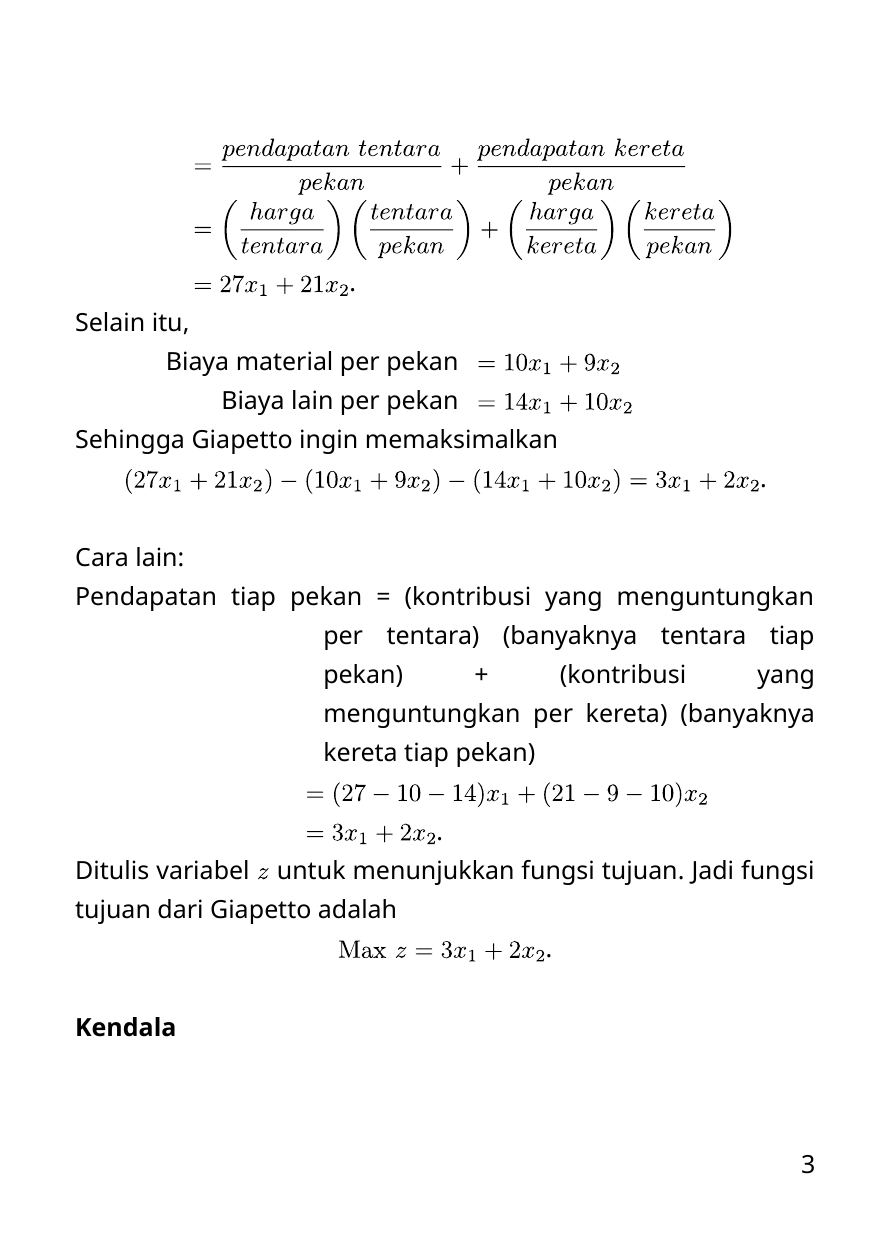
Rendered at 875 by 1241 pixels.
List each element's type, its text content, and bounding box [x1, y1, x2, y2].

text . [75, 931, 815, 965]
text Biaya material per pekan [75, 343, 815, 377]
text Pendapatan tiap pekan = (kontribusi yang menguntungkan per tentara) (banyaknya tentara tiap pekan) + (kontribusi yang menguntungkan per kereta) (banyaknya kereta tiap pekan) [75, 578, 815, 769]
text Kendala [75, 1009, 815, 1043]
text Selain itu, [75, 304, 815, 338]
text Biaya lain per pekan [75, 383, 815, 417]
text . [193, 265, 815, 299]
text Sehingga Giapetto ingin memaksimalkan [75, 422, 815, 456]
text . [305, 813, 815, 847]
text . [75, 461, 815, 495]
text Cara lain: [75, 539, 815, 573]
text Ditulis variabel untuk menunjukkan fungsi tujuan. Jadi fungsi tujuan dari Giapetto adalah [75, 853, 815, 926]
